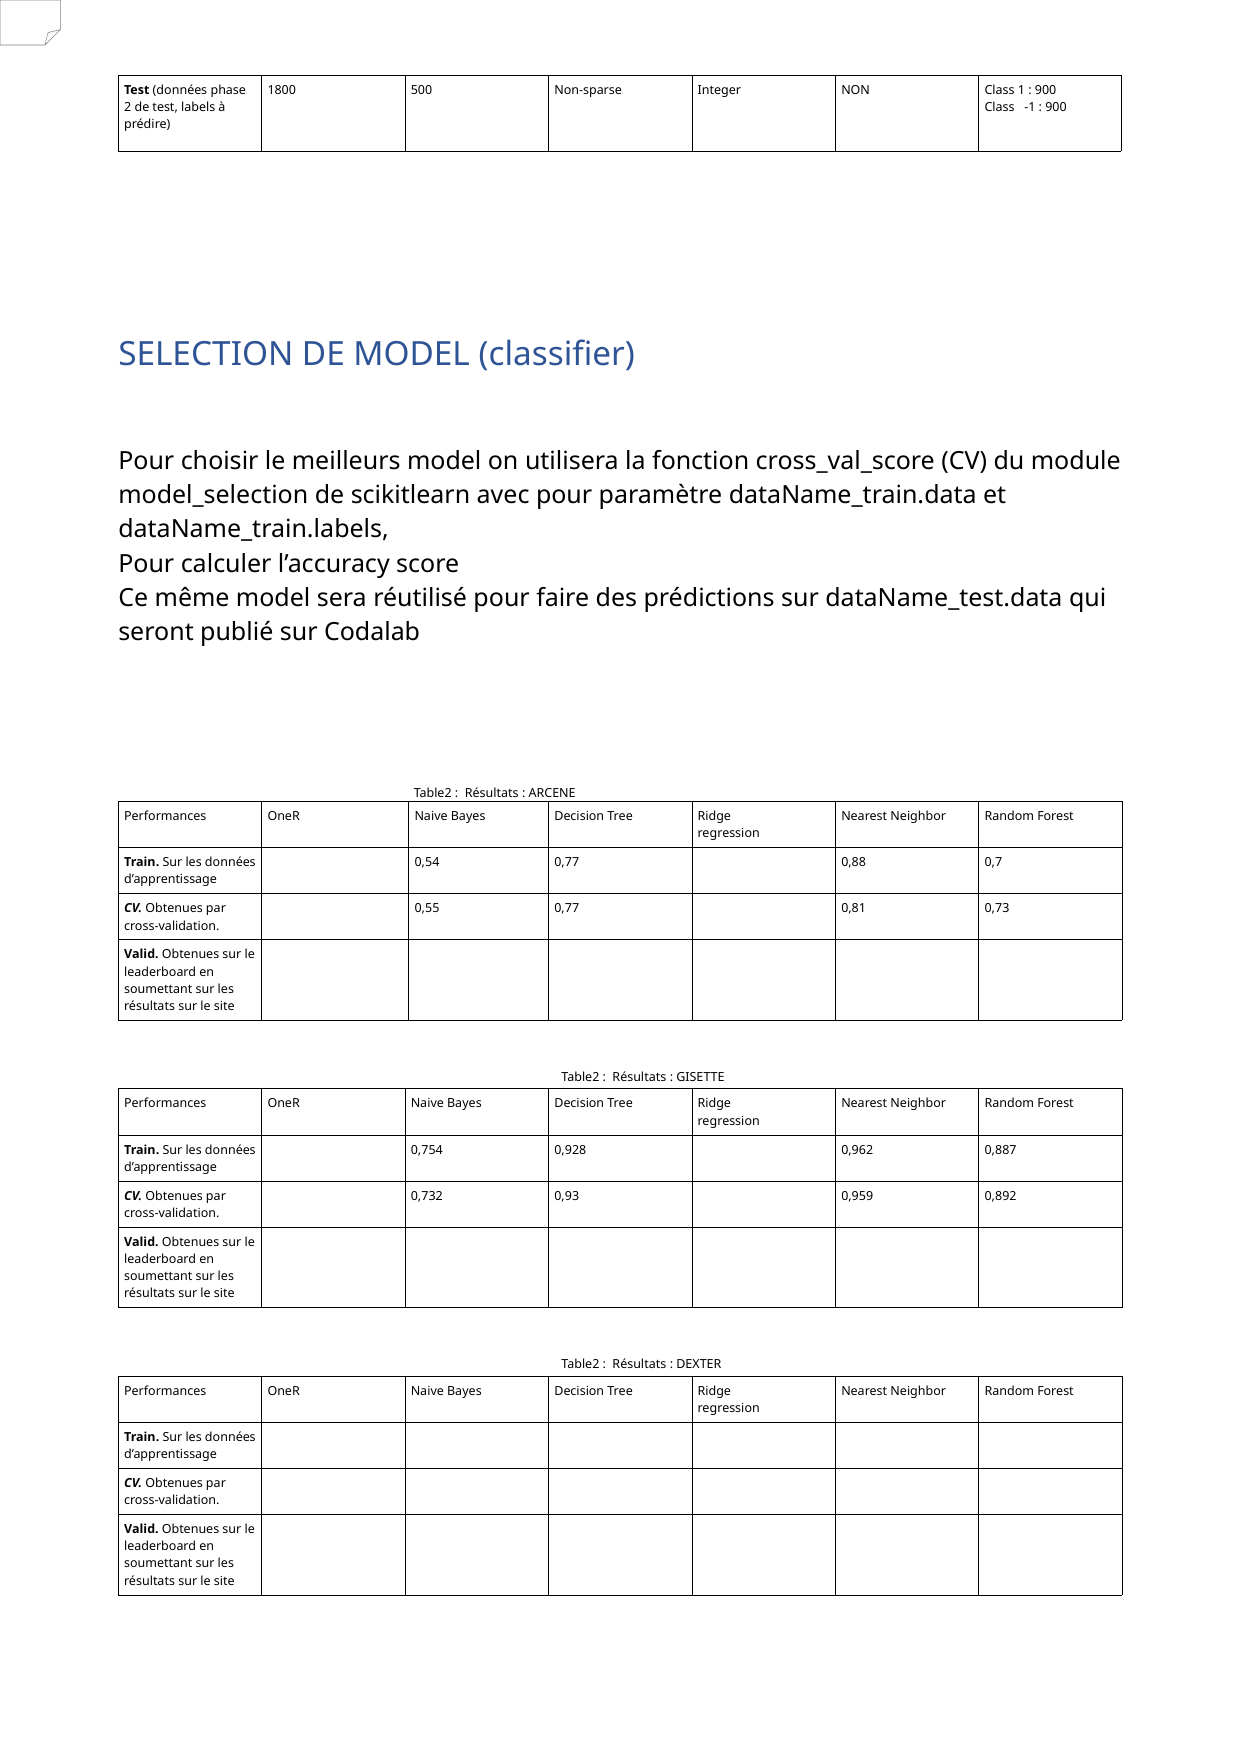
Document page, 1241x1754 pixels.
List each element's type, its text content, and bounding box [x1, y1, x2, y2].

table_cell 0,732 [406, 1182, 548, 1227]
table_cell CV. Obtenues par cross-validation. [119, 1182, 261, 1227]
table_header Ridge regression [693, 802, 835, 847]
table_cell [406, 1515, 548, 1594]
table_cell [549, 1469, 692, 1514]
table_cell [979, 1469, 1122, 1514]
text Table2 : Résultats : ARCENE [118, 784, 1122, 801]
table_cell 0,928 [549, 1136, 692, 1181]
table_cell [409, 940, 548, 1020]
table_header Decision Tree [549, 802, 692, 847]
table_cell [549, 1423, 692, 1468]
table_cell [693, 848, 835, 893]
table_cell [406, 1228, 548, 1307]
table_cell 0,73 [979, 894, 1122, 939]
table_cell 500 [406, 76, 548, 151]
table_cell 0,81 [836, 894, 978, 939]
table_header Nearest Neighbor [836, 1089, 978, 1134]
table_cell 0,962 [836, 1136, 978, 1181]
text Pour calculer l’accuracy score [118, 545, 1122, 579]
table_cell [693, 1423, 835, 1468]
table_cell [693, 1182, 835, 1227]
table_cell 0,754 [406, 1136, 548, 1181]
table_cell [979, 1423, 1122, 1468]
table_header Nearest Neighbor [836, 802, 978, 847]
table_cell 0,54 [409, 848, 548, 893]
table_cell Test (données phase 2 de test, labels à prédire) [119, 76, 261, 151]
table_cell [979, 940, 1122, 1020]
table_cell [836, 1228, 978, 1307]
table_cell [549, 1228, 692, 1307]
table_cell [549, 1515, 692, 1594]
subtitle SELECTION DE MODEL (classifier) [118, 329, 1122, 375]
table_cell 0,93 [549, 1182, 692, 1227]
table_cell Valid. Obtenues sur le leaderboard en soumettant sur les résultats sur le site [119, 1228, 261, 1307]
table_cell [262, 940, 408, 1020]
table_cell [262, 1423, 405, 1468]
table_cell [693, 940, 835, 1020]
table_cell Train. Sur les données d’apprentissage [119, 848, 261, 893]
table_header Decision Tree [549, 1377, 692, 1422]
table_header OneR [262, 1377, 405, 1422]
table_cell [693, 1469, 835, 1514]
table_cell 0,892 [979, 1182, 1122, 1227]
table_cell [693, 1515, 835, 1594]
table_header Naive Bayes [406, 1089, 548, 1134]
text Pour choisir le meilleurs model on utilisera la fonction cross_val_score (CV) du module model_selection de scikitlearn avec pour paramètre dataName_train.data et dataName_train.labels, [118, 443, 1122, 545]
table_header Performances [119, 1377, 261, 1422]
table_cell [693, 1228, 835, 1307]
table_cell Train. Sur les données d’apprentissage [119, 1136, 261, 1181]
table_cell Valid. Obtenues sur le leaderboard en soumettant sur les résultats sur le site [119, 1515, 261, 1594]
table_cell [262, 1136, 405, 1181]
table_cell 0,77 [549, 848, 692, 893]
table_header Naive Bayes [406, 1377, 548, 1422]
table_cell [262, 1469, 405, 1514]
table_header Performances [119, 802, 261, 847]
text Table2 : Résultats : DEXTER [118, 1342, 1122, 1376]
table_cell CV. Obtenues par cross-validation. [119, 894, 261, 939]
table_cell CV. Obtenues par cross-validation. [119, 1469, 261, 1514]
table_cell [406, 1423, 548, 1468]
table_header Random Forest [979, 1377, 1122, 1422]
table_cell [406, 1469, 548, 1514]
table_header Nearest Neighbor [836, 1377, 978, 1422]
table_cell [836, 1423, 978, 1468]
table_header Performances [119, 1089, 261, 1134]
table_cell [549, 940, 692, 1020]
table_header OneR [262, 1089, 405, 1134]
table_cell 0,887 [979, 1136, 1122, 1181]
table_cell NON [836, 76, 978, 151]
text Ce même model sera réutilisé pour faire des prédictions sur dataName_test.data qui seront publié sur Codalab [118, 579, 1122, 647]
table_cell Valid. Obtenues sur le leaderboard en soumettant sur les résultats sur le site [119, 940, 261, 1020]
table_header Decision Tree [549, 1089, 692, 1134]
table_cell [262, 1228, 405, 1307]
table_cell 0,77 [549, 894, 692, 939]
table_header Random Forest [979, 1089, 1122, 1134]
table_cell [836, 1469, 978, 1514]
table_cell 1800 [262, 76, 405, 151]
table_cell [262, 894, 408, 939]
table_cell Class 1 : 900 Class -1 : 900 [979, 76, 1121, 151]
table_cell Integer [693, 76, 835, 151]
table_cell Train. Sur les données d’apprentissage [119, 1423, 261, 1468]
table_cell [693, 1136, 835, 1181]
table_header Naive Bayes [409, 802, 548, 847]
table_cell [693, 894, 835, 939]
table_cell [262, 1515, 405, 1594]
table_cell 0,88 [836, 848, 978, 893]
table_cell [262, 848, 408, 893]
table_cell [836, 1515, 978, 1594]
table_cell [836, 940, 978, 1020]
table_header Random Forest [979, 802, 1122, 847]
text Table2 : Résultats : GISETTE [118, 1054, 1122, 1088]
table_cell 0,7 [979, 848, 1122, 893]
table_cell [979, 1228, 1122, 1307]
table_cell 0,959 [836, 1182, 978, 1227]
table_cell 0,55 [409, 894, 548, 939]
table_header OneR [262, 802, 408, 847]
table_cell [262, 1182, 405, 1227]
table_cell [979, 1515, 1122, 1594]
table_cell Non-sparse [549, 76, 692, 151]
table_header Ridge regression [693, 1377, 835, 1422]
table_header Ridge regression [693, 1089, 835, 1134]
